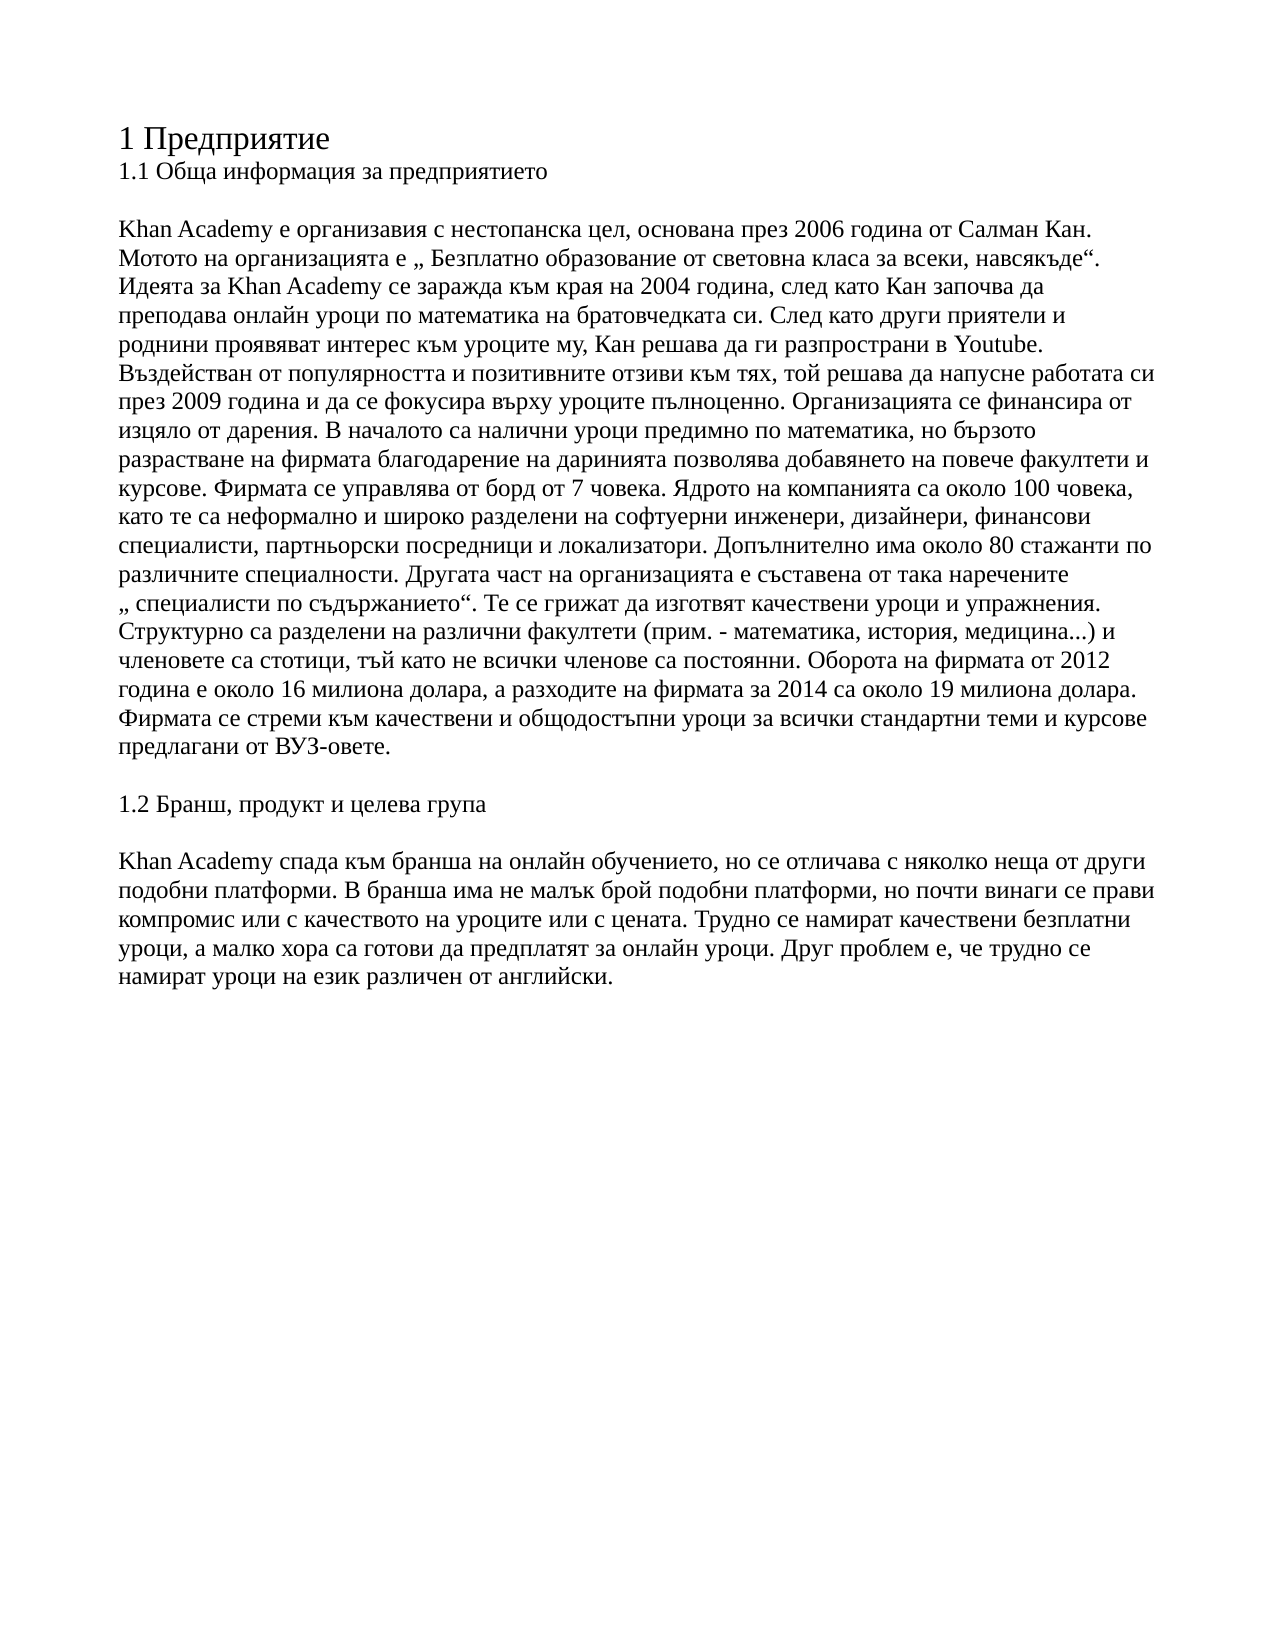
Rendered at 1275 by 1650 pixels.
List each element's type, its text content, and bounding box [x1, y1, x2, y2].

text 1.2 Бранш, продукт и целева група [118, 789, 1157, 818]
text 1 Предприятие [118, 118, 1157, 156]
text Khan Academy е организавия с нестопанска цел, основана през 2006 година от Салман Кан. Мотото на организацията е „ Безплатно образование от световна класа за всеки, навсякъде“. Идеята за Khan Academy се заражда към края на 2004 година, след като Кан започва да преподава онлайн уроци по математика на братовчедката си. След като други приятели и роднини проявяват интерес към уроците му, Кан решава да ги разпространи в Youtube. Въздействан от популярността и позитивните отзиви към тях, той решава да напусне работата си през 2009 година и да се фокусира върху уроците пълноценно. Организацията се финансира от изцяло от дарения. В началото са налични уроци предимно по математика, но бързото разрастване на фирмата благодарение на даринията позволява добавянето на повече факултети и курсове. Фирмата се управлява от борд от 7 човека. Ядрото на компанията са около 100 човека, като те са неформално и широко разделени на софтуерни инженери, дизайнери, финансови специалисти, партньорски посредници и локализатори. Допълнително има около 80 стажанти по различните специалности. Другата част на организацията е съставена от така наречените „ специалисти по съдържанието“. Те се грижат да изготвят качествени уроци и упражнения. Структурно са разделени на различни факултети (прим. - математика, история, медицина...) и членовете са стотици, тъй като не всички членове са постоянни. Оборота на фирмата от 2012 година е около 16 милиона долара, а разходите на фирмата за 2014 са около 19 милиона долара. Фирмата се стреми към качествени и общодостъпни уроци за всички стандартни теми и курсове предлагани от ВУЗ-овете. [118, 214, 1157, 760]
text 1.1 Обща информация за предприятието [118, 156, 1157, 185]
text Khan Academy спада към бранша на онлайн обучението, но се отличава с няколко неща от други подобни платформи. В бранша има не малък брой подобни платформи, но почти винаги се прави компромис или с качеството на уроците или с цената. Трудно се намират качествени безплатни уроци, а малко хора са готови да предплатят за онлайн уроци. Друг проблем е, че трудно се намират уроци на език различен от английски. [118, 846, 1157, 990]
